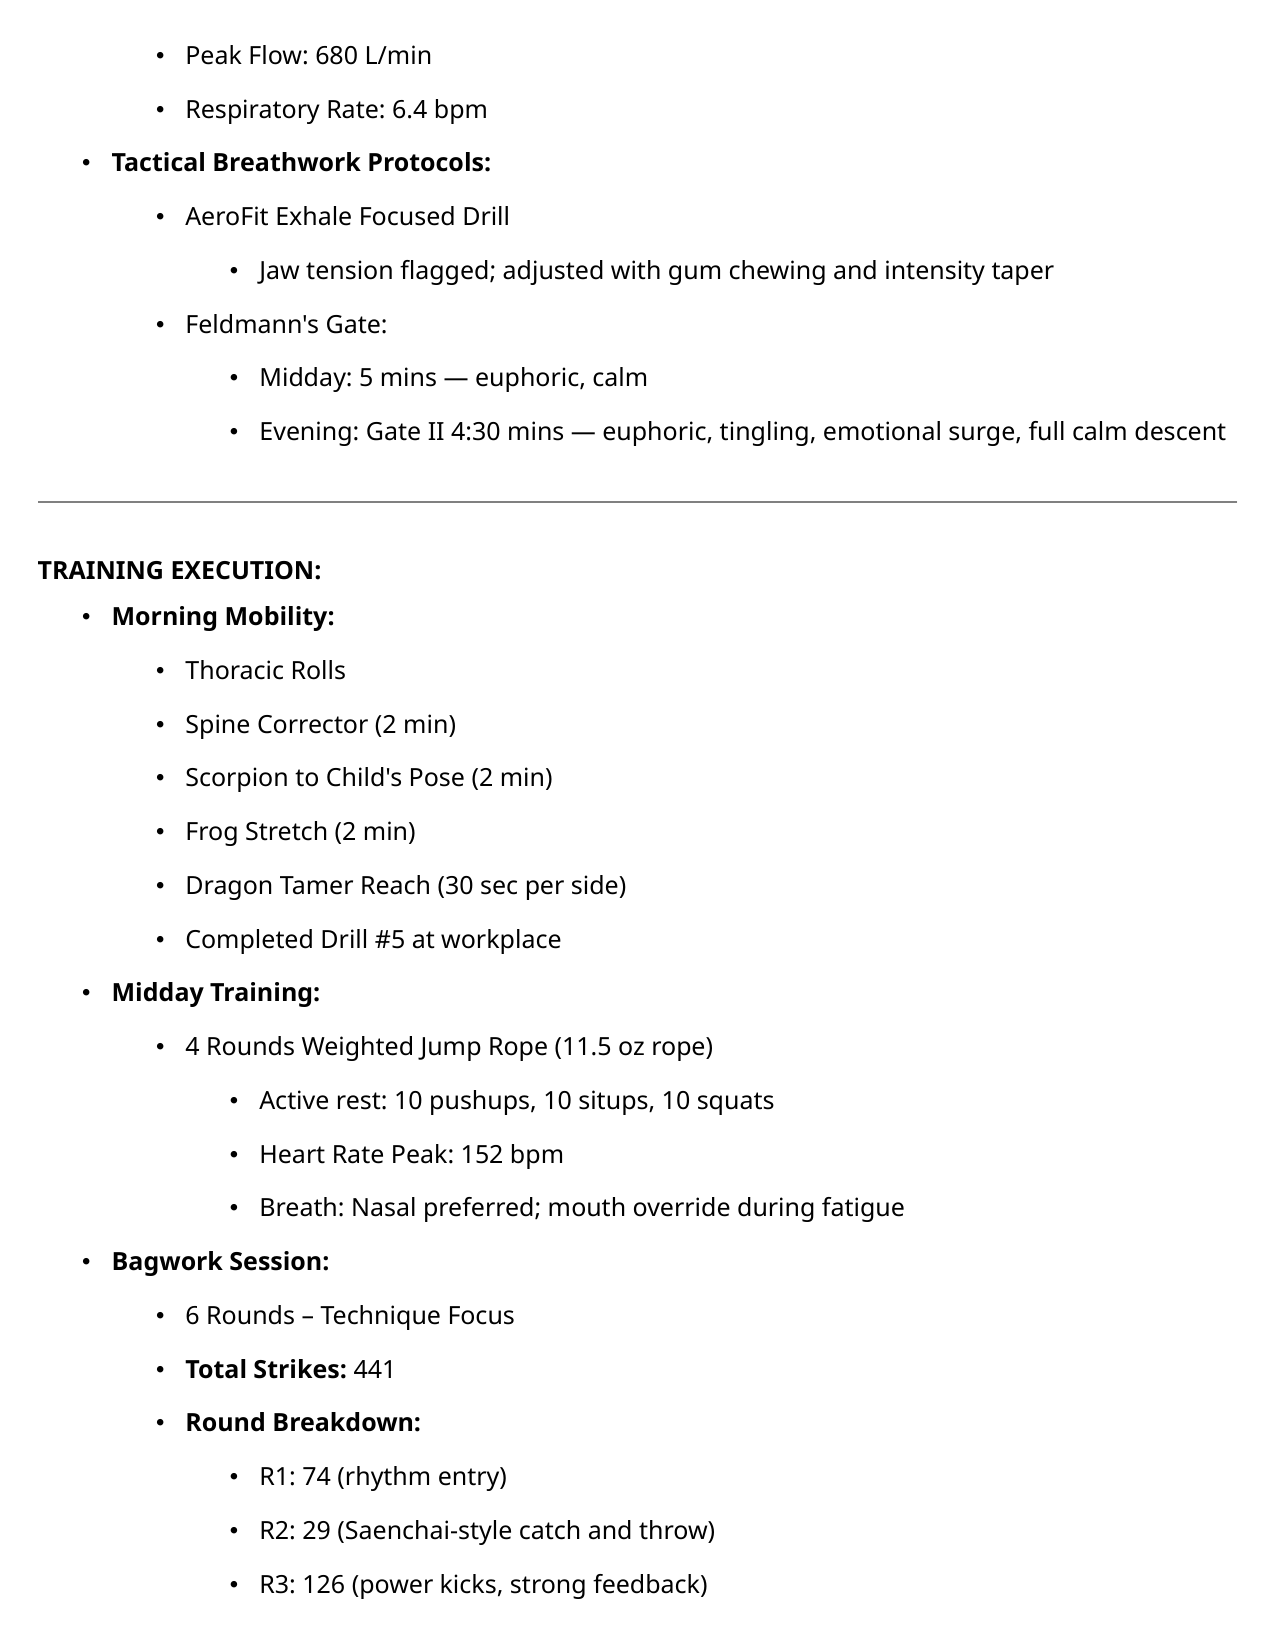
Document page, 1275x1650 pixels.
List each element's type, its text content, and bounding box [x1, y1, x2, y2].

list Heart Rate Peak: 152 bpm [229, 1136, 1237, 1170]
list Scorpion to Child's Pose (2 min) [156, 760, 1237, 794]
list Thoracic Rolls [156, 653, 1237, 687]
subtitle TRAINING EXECUTION: [37, 552, 1237, 586]
list AeroFit Exhale Focused Drill [156, 199, 1237, 233]
list Active rest: 10 pushups, 10 situps, 10 squats [229, 1083, 1237, 1117]
list Evening: Gate II 4:30 mins — euphoric, tingling, emotional surge, full calm descent [229, 414, 1237, 448]
list R2: 29 (Saenchai-style catch and throw) [229, 1513, 1237, 1547]
list Midday: 5 mins — euphoric, calm [229, 360, 1237, 394]
list Feldmann's Gate: [156, 306, 1237, 340]
list Frog Stretch (2 min) [156, 814, 1237, 848]
list 6 Rounds – Technique Focus [156, 1298, 1237, 1332]
list R3: 126 (power kicks, strong feedback) [229, 1566, 1237, 1600]
list R1: 74 (rhythm entry) [229, 1459, 1237, 1493]
list Breath: Nasal preferred; mouth override during fatigue [229, 1190, 1237, 1224]
list Bagwork Session: [82, 1244, 1237, 1278]
list Midday Training: [82, 975, 1237, 1009]
list Total Strikes: 441 [156, 1351, 1237, 1385]
list Morning Mobility: [82, 599, 1237, 633]
list Respiratory Rate: 6.4 bpm [156, 91, 1237, 125]
list Jaw tension flagged; adjusted with gum chewing and intensity taper [229, 252, 1237, 287]
list Round Breakdown: [156, 1405, 1237, 1439]
list Dragon Tamer Reach (30 sec per side) [156, 868, 1237, 902]
list Completed Drill #5 at workplace [156, 921, 1237, 955]
list Spine Corrector (2 min) [156, 706, 1237, 740]
list Tactical Breathwork Protocols: [82, 145, 1237, 179]
list 4 Rounds Weighted Jump Rope (11.5 oz rope) [156, 1029, 1237, 1063]
list Peak Flow: 680 L/min [156, 37, 1237, 72]
